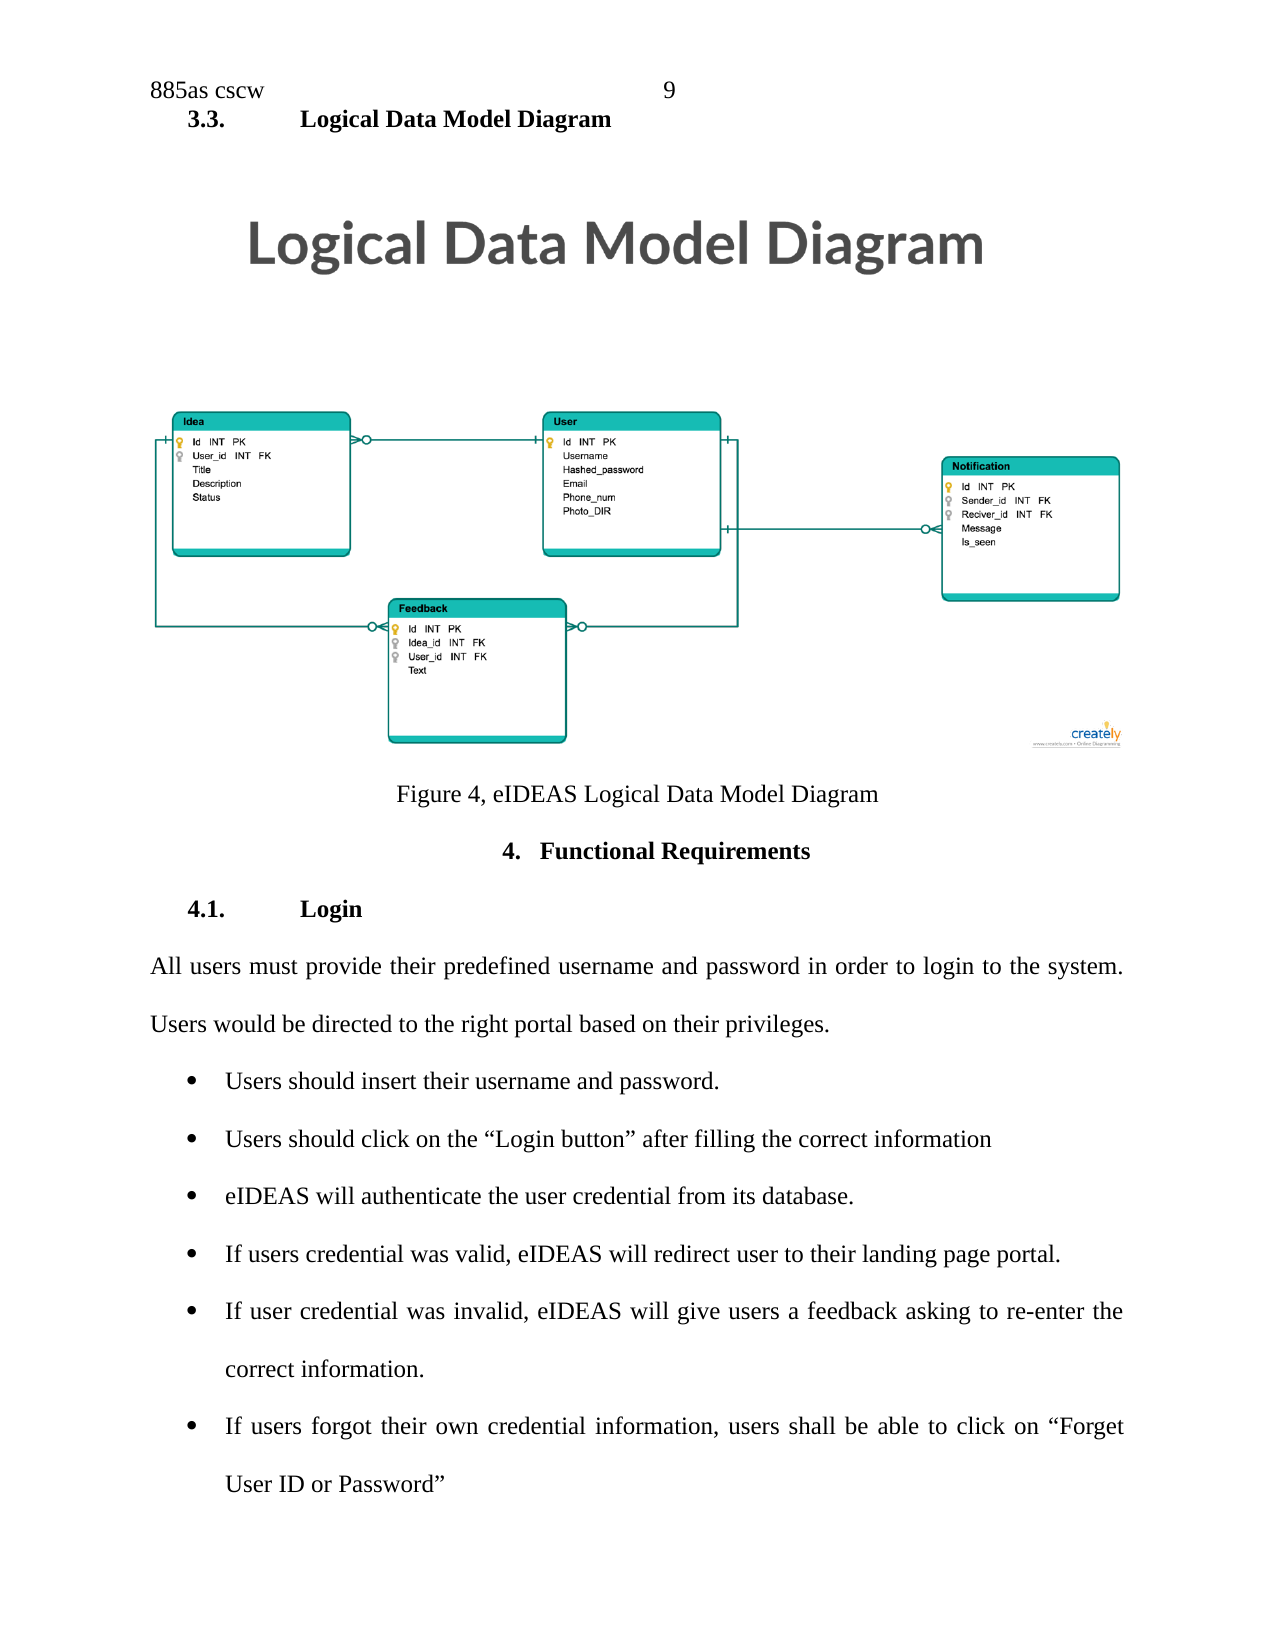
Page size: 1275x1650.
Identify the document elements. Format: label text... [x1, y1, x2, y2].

subtitle Functional Requirements [187, 836, 1125, 865]
text All users must provide their predefined username and password in order to login to the system. Users would be directed to the right portal based on their privileges. [150, 951, 1125, 1037]
list Users should insert their username and password. [187, 1066, 1125, 1095]
text Figure 4, eIDEAS Logical Data Model Diagram [150, 779, 1125, 807]
list If users forgot their own credential information, users shall be able to click on “Forget User ID or Password” [187, 1411, 1125, 1497]
list If user credential was invalid, eIDEAS will give users a feedback asking to re-enter the correct information. [187, 1296, 1125, 1382]
subtitle Login [187, 894, 1125, 922]
list If users credential was valid, eIDEAS will redirect user to their landing page portal. [187, 1239, 1125, 1267]
subtitle Logical Data Model Diagram [187, 104, 1125, 132]
list eIDEAS will authenticate the user credential from its database. [187, 1181, 1125, 1210]
list Users should click on the “Login button” after filling the correct information [187, 1124, 1125, 1152]
